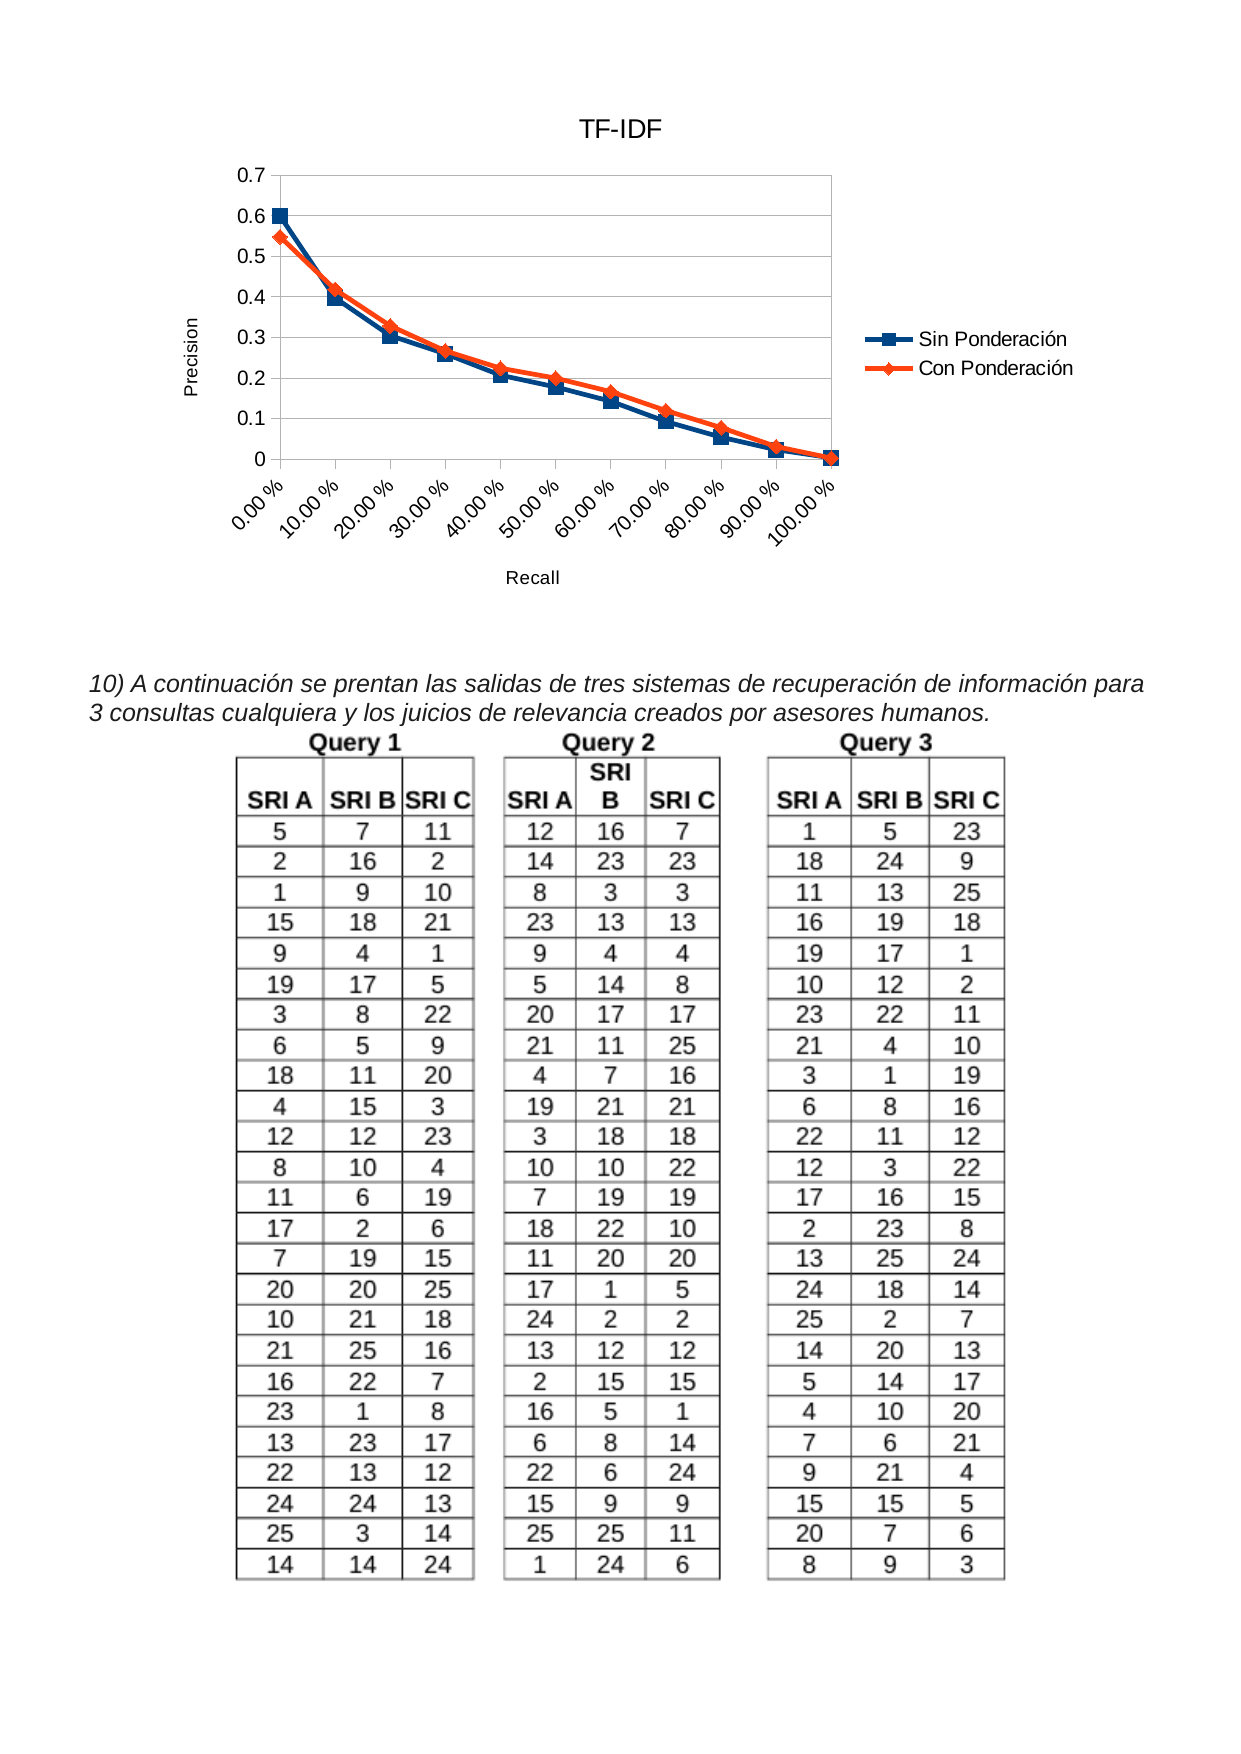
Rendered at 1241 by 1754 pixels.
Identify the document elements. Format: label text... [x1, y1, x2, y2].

picture [222, 726, 1018, 1592]
text 10) A continuación se prentan las salidas de tres sistemas de recuperación de información para 3 consultas cualquiera y los juicios de relevancia creados por asesores humanos. [88, 669, 1152, 727]
